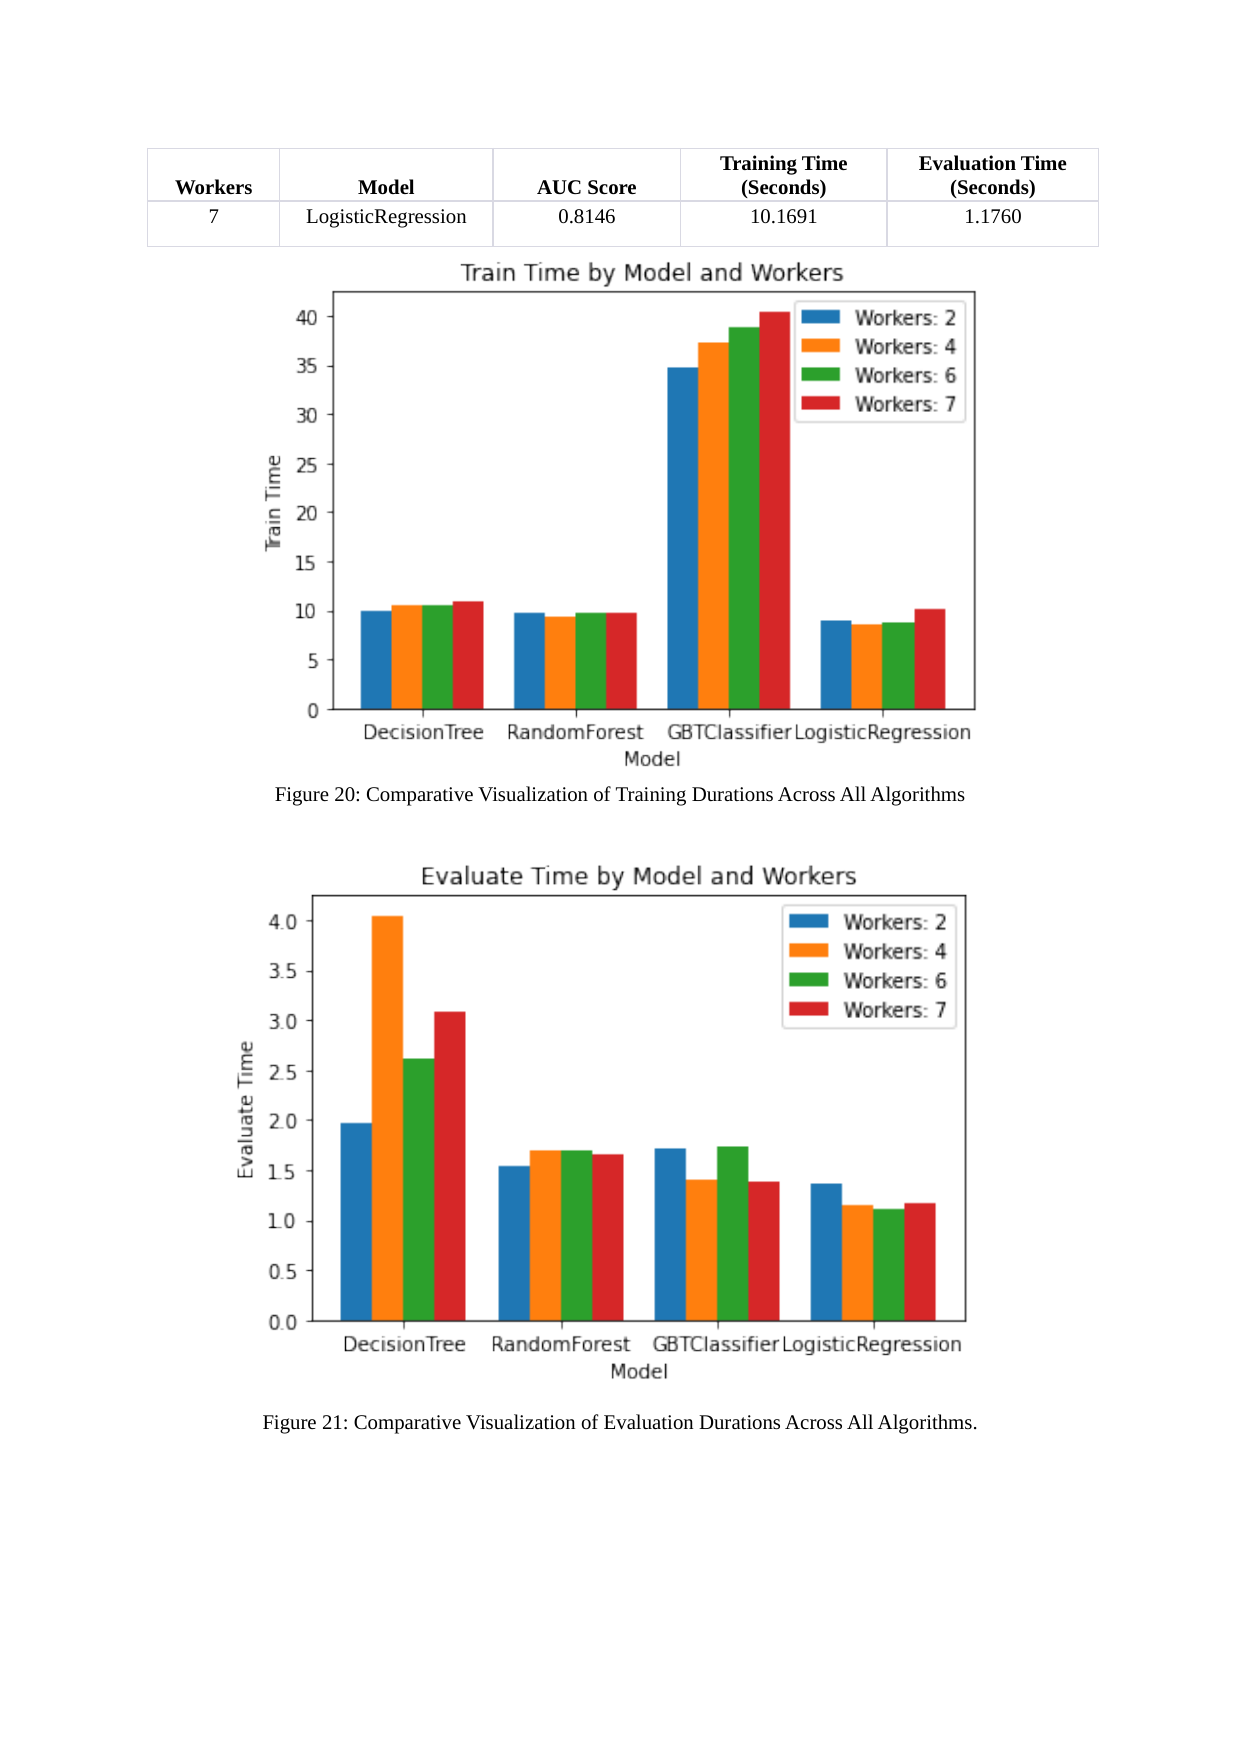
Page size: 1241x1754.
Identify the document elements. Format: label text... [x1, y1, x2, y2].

text Figure 21: Comparative Visualization of Evaluation Durations Across All Algorithms. [148, 1410, 1093, 1434]
table_cell 1.1760 [888, 202, 1098, 246]
table_cell 10.1691 [681, 202, 886, 246]
table_header Model [280, 149, 492, 200]
table_cell 0.8146 [494, 202, 680, 246]
table_header AUC Score [494, 149, 680, 200]
table_header Training Time (Seconds) [681, 149, 886, 200]
table_header Workers [148, 149, 279, 200]
text Figure 20: Comparative Visualization of Training Durations Across All Algorithms [148, 782, 1093, 806]
table_cell 7 [148, 202, 279, 246]
table_header Evaluation Time (Seconds) [888, 149, 1098, 200]
table_cell LogisticRegression [280, 202, 492, 246]
